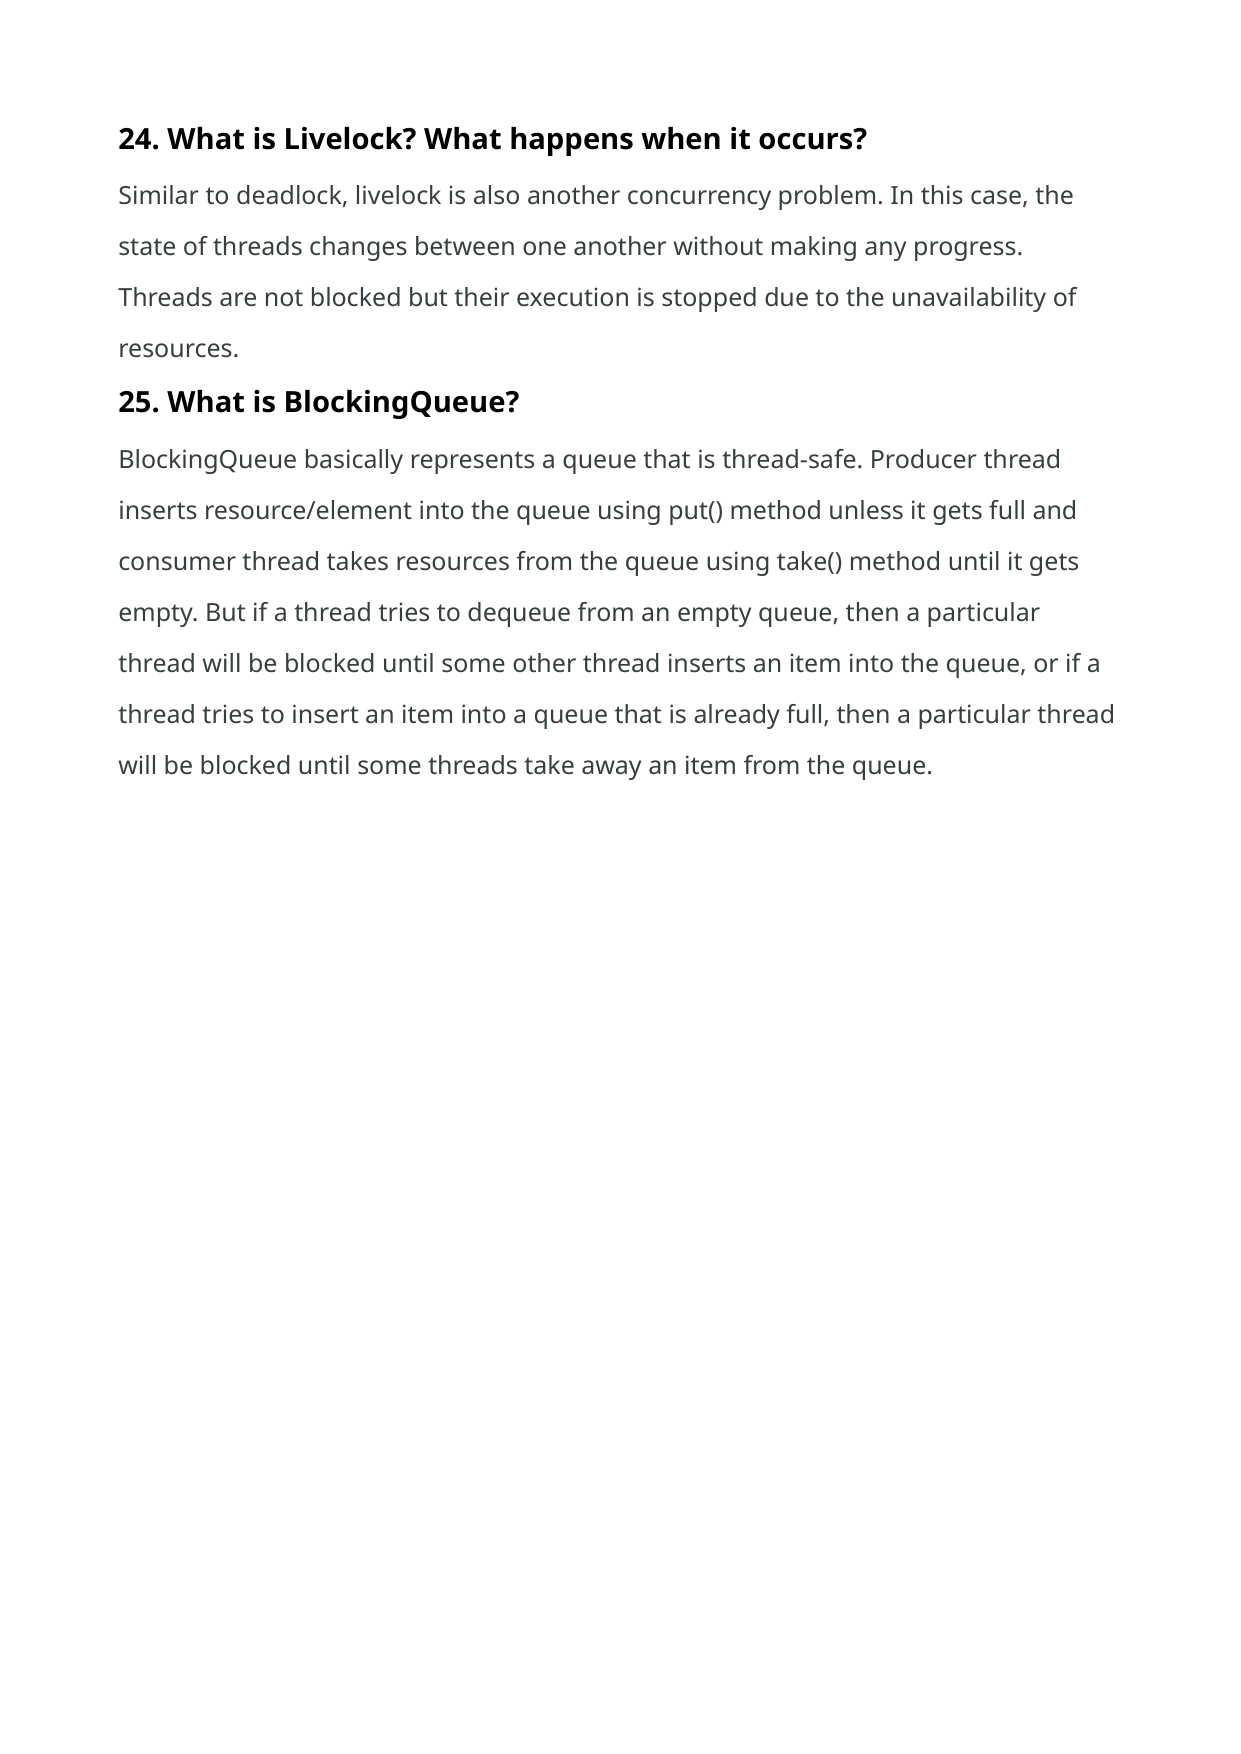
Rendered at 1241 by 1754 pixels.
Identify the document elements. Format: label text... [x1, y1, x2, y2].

subtitle 25. What is BlockingQueue? [118, 382, 1122, 421]
subtitle 24. What is Livelock? What happens when it occurs? [118, 118, 1122, 158]
text Similar to deadlock, livelock is also another concurrency problem. In this case, the state of threads changes between one another without making any progress. Threads are not blocked but their execution is stopped due to the unavailability of resources. [118, 178, 1122, 365]
text BlockingQueue basically represents a queue that is thread-safe. Producer thread inserts resource/element into the queue using put() method unless it gets full and consumer thread takes resources from the queue using take() method until it gets empty. But if a thread tries to dequeue from an empty queue, then a particular thread will be blocked until some other thread inserts an item into the queue, or if a thread tries to insert an item into a queue that is already full, then a particular thread will be blocked until some threads take away an item from the queue. [118, 441, 1122, 782]
